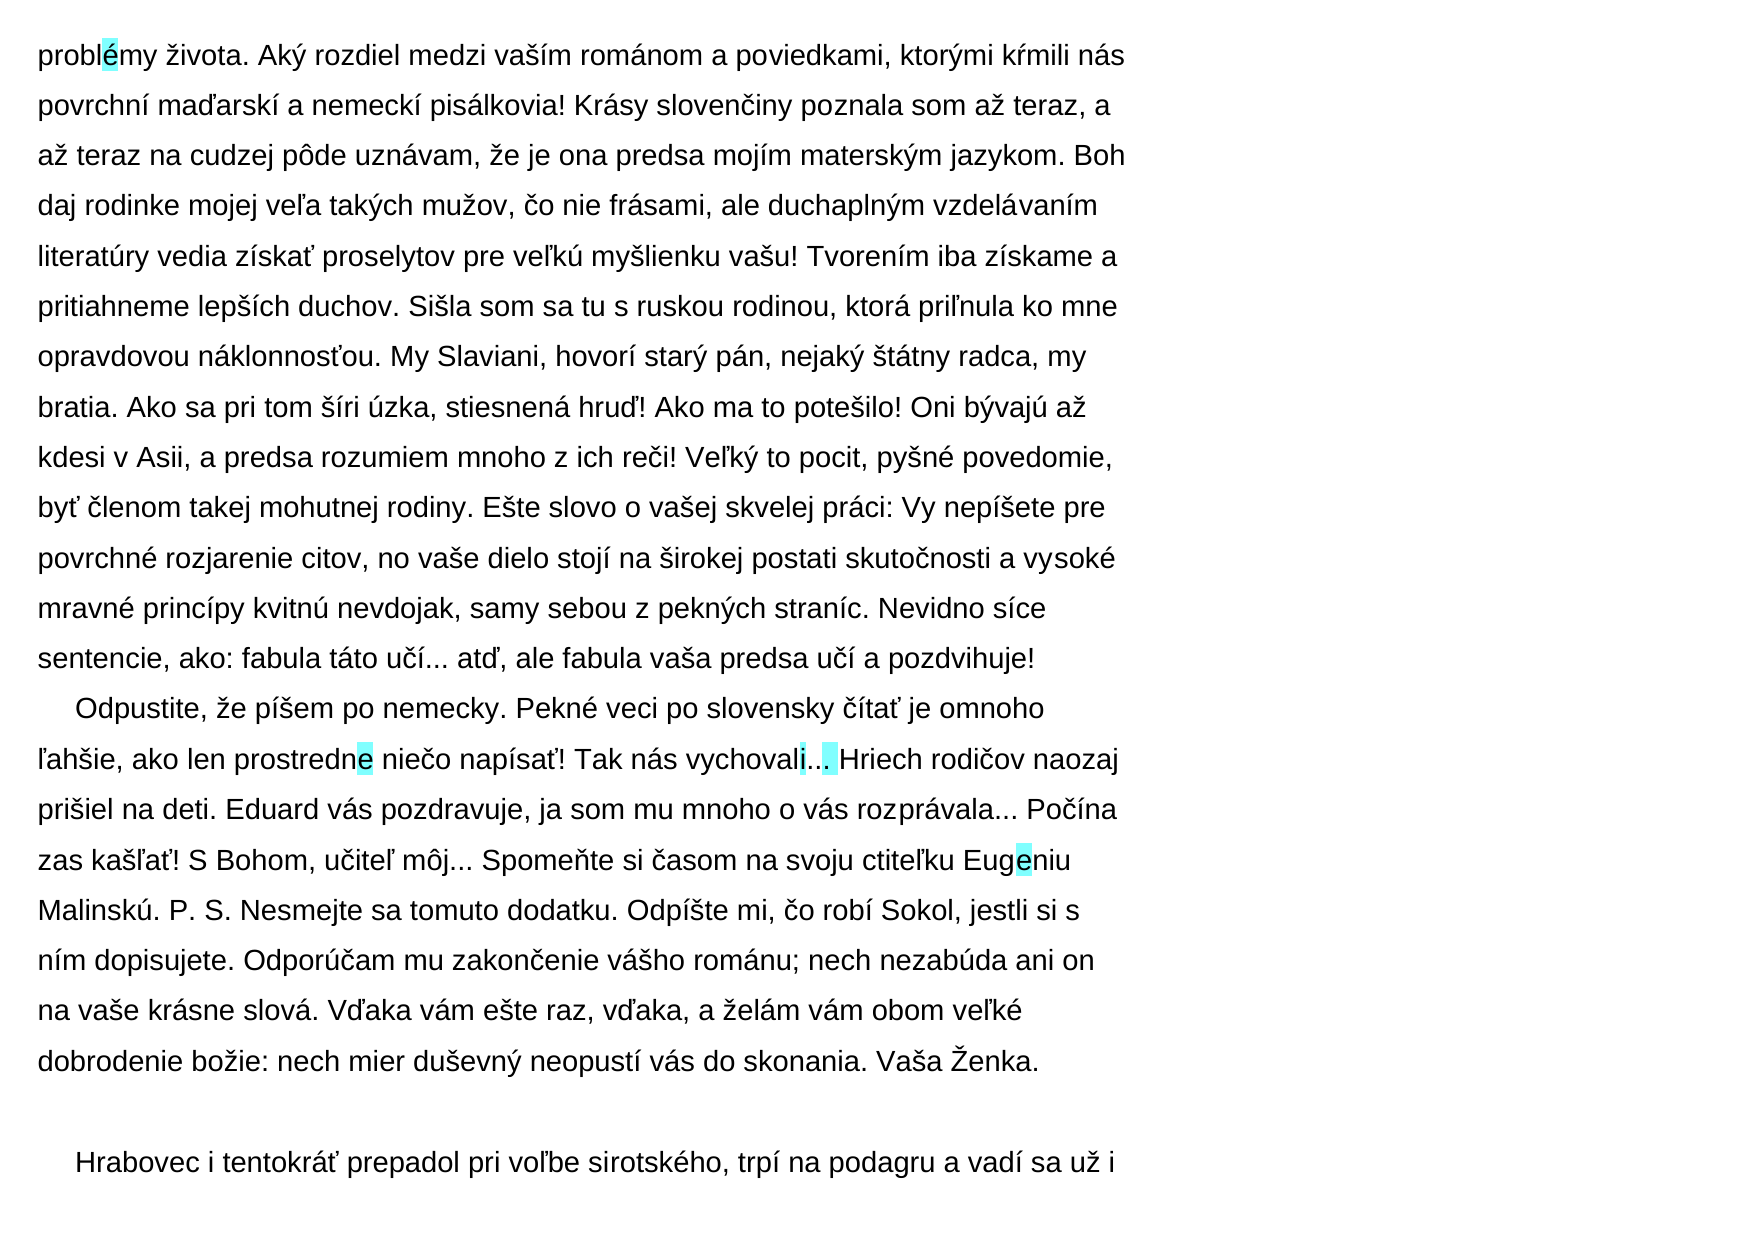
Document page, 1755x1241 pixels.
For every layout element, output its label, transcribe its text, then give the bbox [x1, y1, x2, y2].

text Odpustite, že píšem po nemecky. Pekné veci po slovensky čítať je omnoho ľahšie, ako len prostredne niečo napísať! Tak nás vychovali... Hriech rodičov naozaj prišiel na deti. Eduard vás pozdravuje, ja som mu mnoho o vás roz­právala... Počína zas kašľať! S Bohom, učiteľ môj... Spomeňte si časom na svoju ctiteľku Eugeniu Malinskú. P. S. Nesmejte sa tomuto dodatku. Odpíšte mi, čo robí Sokol, jestli si s ním dopisujete. Odporúčam mu zakončenie vášho románu; nech nezabúda ani on na vaše krásne slová. Vďaka vám ešte raz, vďaka, a želám vám obom veľké dobrodenie božie: nech mier duševný neopustí vás do skonania. Vaša Ženka. [37, 692, 1130, 1077]
text problémy života. Aký rozdiel medzi vaším románom a po­viedkami, ktorými kŕmili nás povrchní maďar­skí a nemeckí pisálkovia! Krásy slovenčiny po­znala som až teraz, a až teraz na cudzej pôde uznávam, že je ona predsa mojím materským jazykom. Boh daj rodinke mojej veľa takých mužov, čo nie frásami, ale duchaplným vzdelá­vaním literatúry vedia získať proselytov pre veľkú myšlienku vašu! Tvorením iba získame a pritiahneme lepších duchov. Sišla som sa tu s ruskou rodinou, ktorá priľnula ko mne opravdovou náklonnosťou. My Slaviani, hovorí starý pán, nejaký štátny radca, my bratia. Ako sa pri tom šíri úzka, stiesnená hruď! Ako ma to potešilo! Oni bývajú až kdesi v Asii, a predsa rozumiem mnoho z ich reči! Veľký to pocit, pyšné povedomie, byť členom takej mohutnej rodiny. Ešte slovo o vašej skvelej práci: Vy nepíšete pre povrchné rozjarenie citov, no vaše dielo stojí na širokej postati skutočnosti a vy­soké mravné princípy kvitnú nevdojak, samy sebou z pekných straníc. Nevidno síce senten­cie, ako: fabula táto učí... atď, ale fabula vaša predsa učí a pozdvihuje! [37, 37, 1130, 675]
text Hrabovec i tentokráť prepadol pri voľbe si­rotského, trpí na podagru a vadí sa už i [37, 1145, 1130, 1179]
